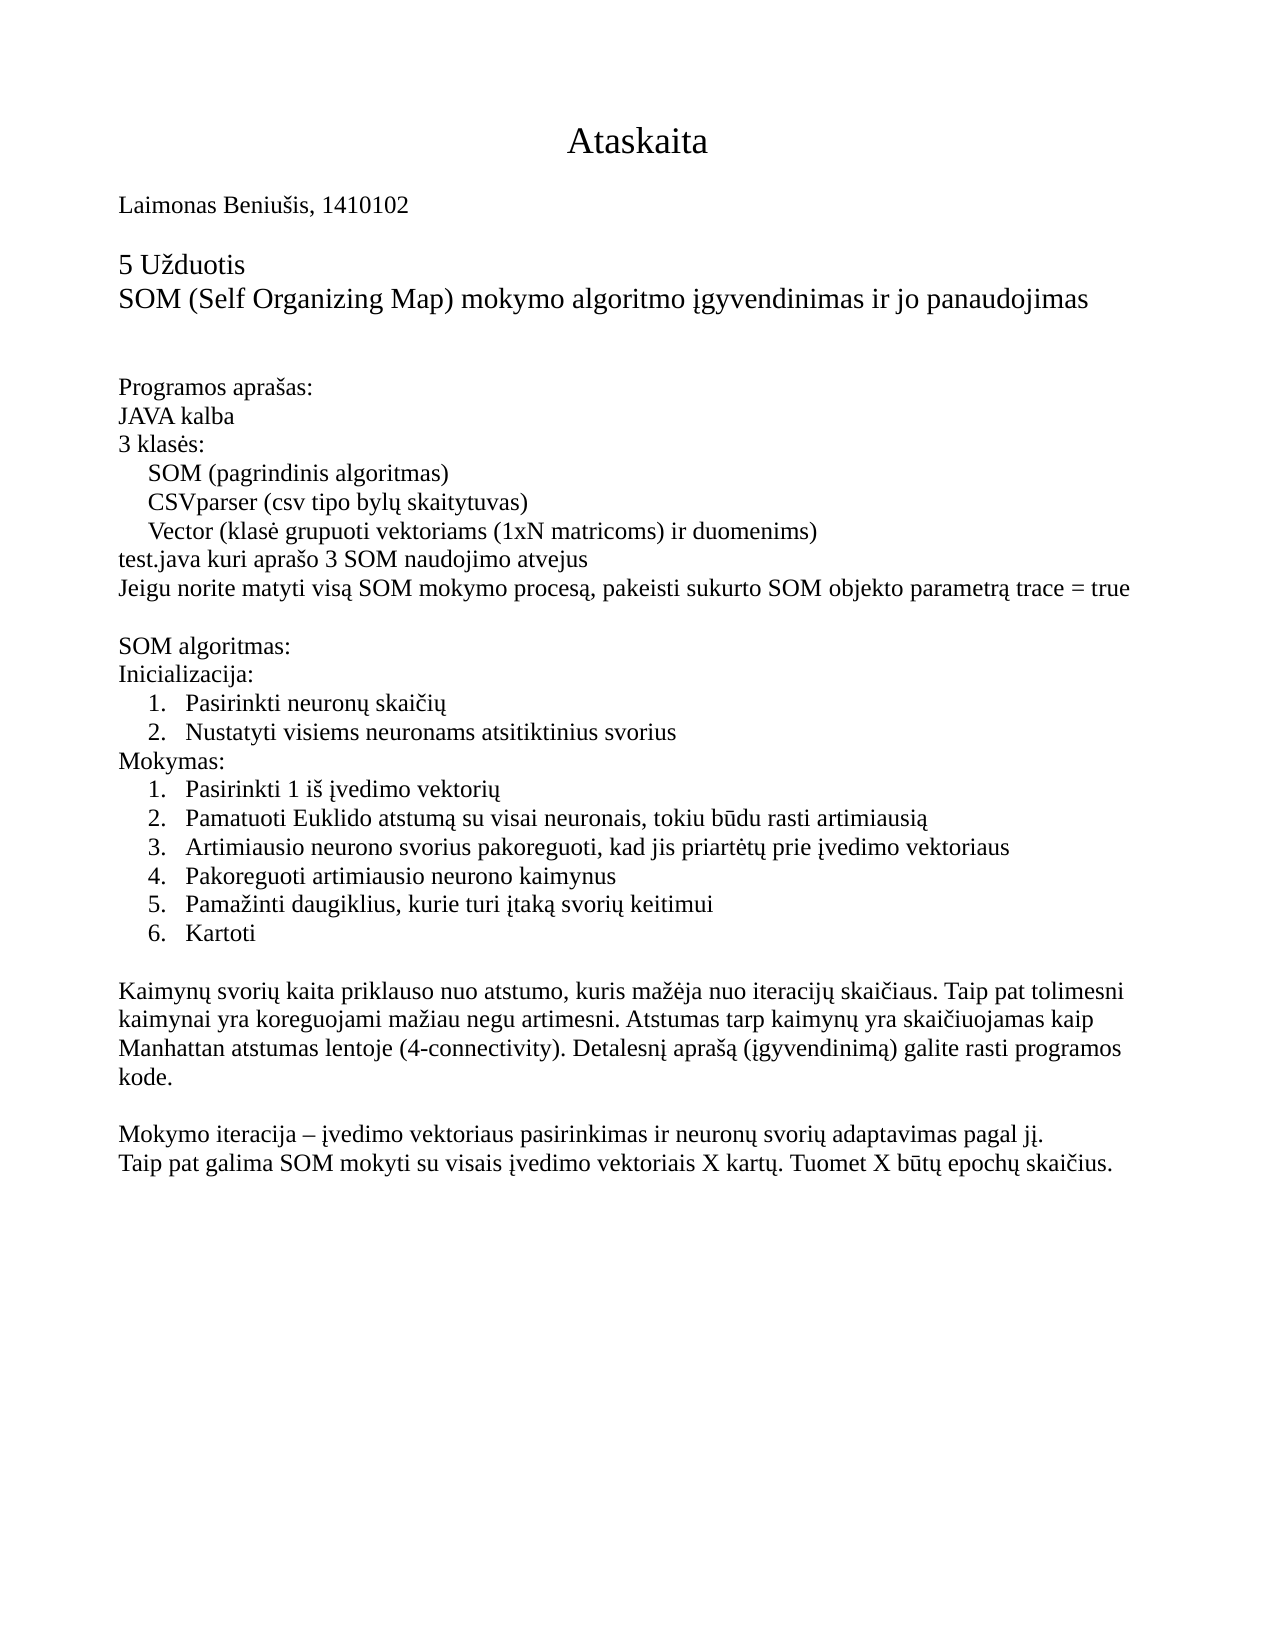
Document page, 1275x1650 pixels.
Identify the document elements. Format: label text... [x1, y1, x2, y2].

text 5 Užduotis [118, 247, 1157, 281]
text Kaimynų svorių kaita priklauso nuo atstumo, kuris mažėja nuo iteracijų skaičiaus. Taip pat tolimesni kaimynai yra koreguojami mažiau negu artimesni. Atstumas tarp kaimynų yra skaičiuojamas kaip Manhattan atstumas lentoje (4-connectivity). Detalesnį aprašą (įgyvendinimą) galite rasti programos kode. [118, 976, 1157, 1091]
text SOM algoritmas: [118, 631, 1157, 659]
text SOM (Self Organizing Map) mokymo algoritmo įgyvendinimas ir jo panaudojimas [118, 281, 1157, 314]
text test.java kuri aprašo 3 SOM naudojimo atvejus [118, 544, 1157, 573]
text Mokymo iteracija – įvedimo vektoriaus pasirinkimas ir neuronų svorių adaptavimas pagal jį. Taip pat galima SOM mokyti su visais įvedimo vektoriais X kartų. Tuomet X būtų epochų skaičius. [118, 1119, 1157, 1177]
list Artimiausio neurono svorius pakoreguoti, kad jis priartėtų prie įvedimo vektoriaus [148, 832, 1157, 861]
text 3 klasės: [118, 429, 1157, 458]
text Jeigu norite matyti visą SOM mokymo procesą, pakeisti sukurto SOM objekto parametrą trace = true [118, 573, 1157, 602]
text Mokymas: [118, 746, 1157, 774]
list Pamatuoti Euklido atstumą su visai neuronais, tokiu būdu rasti artimiausią [148, 803, 1157, 832]
text Inicializacija: [118, 659, 1157, 688]
text JAVA kalba [118, 401, 1157, 429]
text CSVparser (csv tipo bylų skaitytuvas) [118, 487, 1157, 516]
text Programos aprašas: [118, 372, 1157, 401]
list Nustatyti visiems neuronams atsitiktinius svorius [148, 717, 1157, 746]
list Pasirinkti 1 iš įvedimo vektorių [148, 774, 1157, 803]
list Pamažinti daugiklius, kurie turi įtaką svorių keitimui [148, 889, 1157, 918]
list Pakoreguoti artimiausio neurono kaimynus [148, 861, 1157, 889]
list Kartoti [148, 918, 1157, 947]
text Laimonas Beniušis, 1410102 [118, 190, 1157, 219]
list Pasirinkti neuronų skaičių [148, 688, 1157, 717]
text SOM (pagrindinis algoritmas) [118, 458, 1157, 487]
text Vector (klasė grupuoti vektoriams (1xN matricoms) ir duomenims) [118, 516, 1157, 544]
text Ataskaita [118, 118, 1157, 161]
